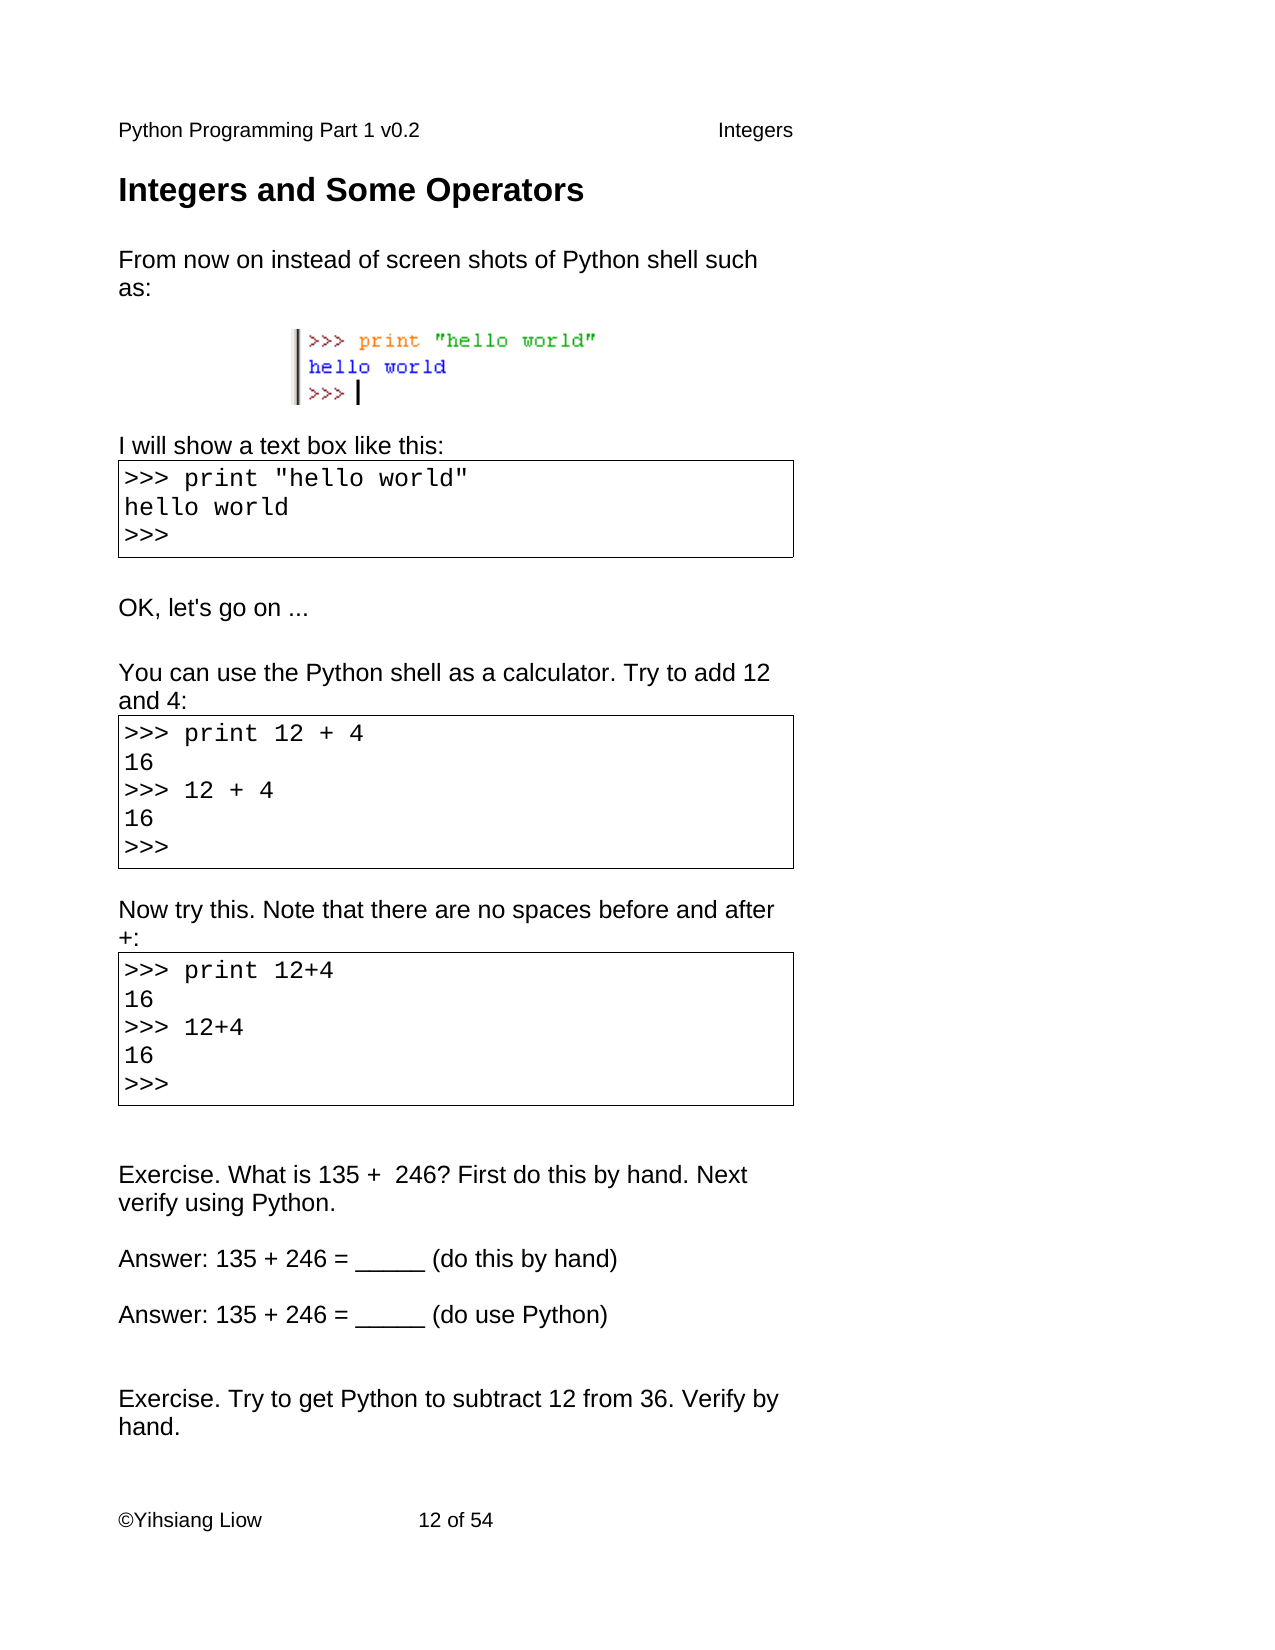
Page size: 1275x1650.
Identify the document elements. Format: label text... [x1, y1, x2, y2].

table_header >>> print 12+4 16 >>> 12+4 16 >>> [119, 953, 793, 1105]
text Now try this. Note that there are no spaces before and after +: [118, 896, 793, 952]
text Answer: 135 + 246 = _____ (do this by hand) [118, 1245, 793, 1273]
text OK, let's go on ... [118, 594, 793, 622]
text Exercise. What is 135 + 246? First do this by hand. Next verify using Python. [118, 1161, 793, 1217]
text Answer: 135 + 246 = _____ (do use Python) [118, 1301, 793, 1329]
text You can use the Python shell as a calculator. Try to add 12 and 4: [118, 659, 793, 715]
text I will show a text box like this: [118, 432, 793, 460]
table_header >>> print 12 + 4 16 >>> 12 + 4 16 >>> [119, 716, 793, 868]
text Integers and Some Operators [118, 171, 793, 208]
text Exercise. Try to get Python to subtract 12 from 36. Verify by hand. [118, 1385, 793, 1441]
text From now on instead of screen shots of Python shell such as: [118, 245, 793, 301]
table_header >>> print "hello world" hello world >>> [119, 461, 793, 557]
